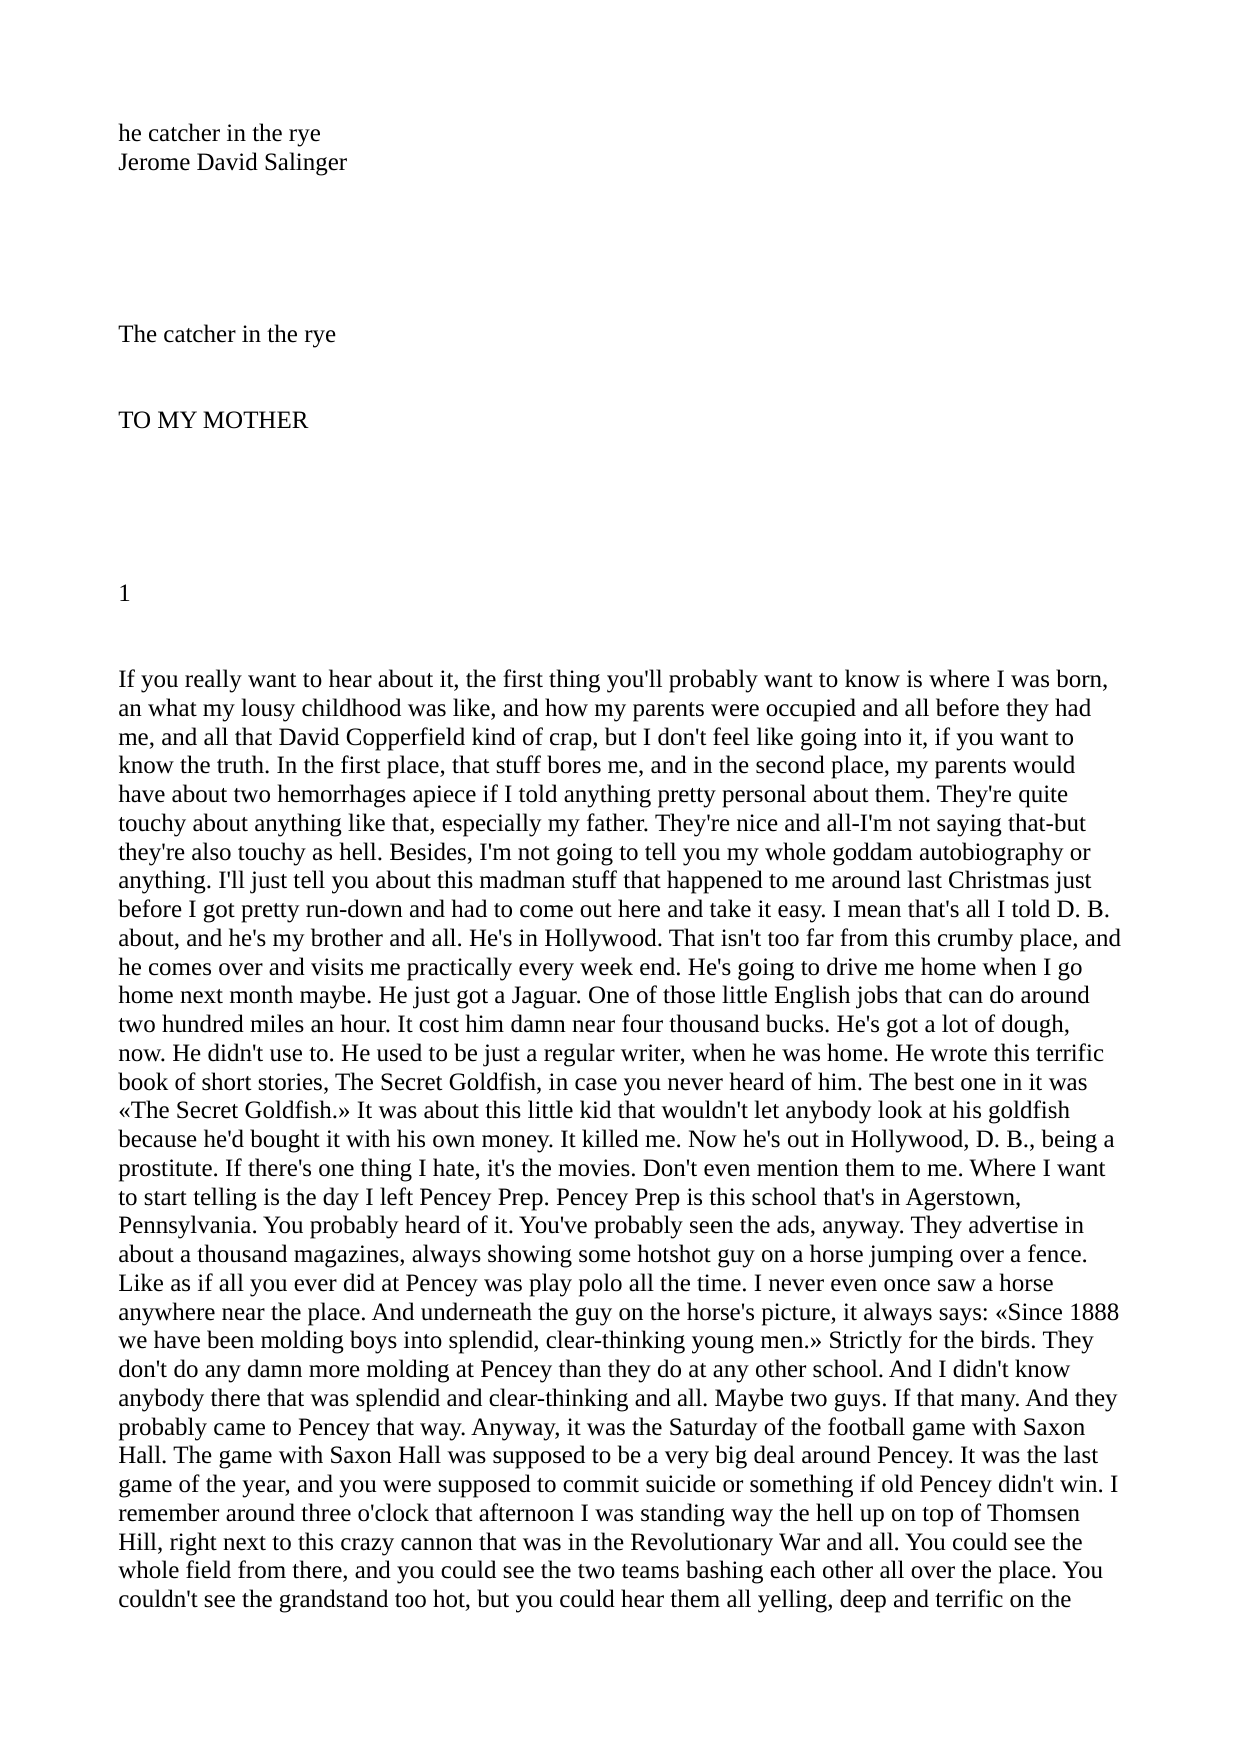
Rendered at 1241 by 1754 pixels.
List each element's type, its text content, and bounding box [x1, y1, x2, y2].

text TO MY MOTHER [118, 406, 1122, 434]
text he catcher in the rye [118, 118, 1122, 147]
text Jerome David Salinger [118, 147, 1122, 176]
text The catcher in the rye [118, 319, 1122, 348]
text If you really want to hear about it, the first thing you'll probably want to know is where I was born, an what my lousy childhood was like, and how my parents were occupied and all before they had me, and all that David Copperfield kind of crap, but I don't feel like going into it, if you want to know the truth. In the first place, that stuff bores me, and in the second place, my parents would have about two hemorrhages apiece if I told anything pretty personal about them. They're quite touchy about anything like that, especially my father. They're nice and all-I'm not saying that-but they're also touchy as hell. Besides, I'm not going to tell you my whole goddam autobiography or anything. I'll just tell you about this madman stuff that happened to me around last Christmas just before I got pretty run-down and had to come out here and take it easy. I mean that's all I told D. B. about, and he's my brother and all. He's in Hollywood. That isn't too far from this crumby place, and he comes over and visits me practically every week end. He's going to drive me home when I go home next month maybe. He just got a Jaguar. One of those little English jobs that can do around two hundred miles an hour. It cost him damn near four thousand bucks. He's got a lot of dough, now. He didn't use to. He used to be just a regular writer, when he was home. He wrote this terrific book of short stories, The Secret Goldfish, in case you never heard of him. The best one in it was «The Secret Goldfish.» It was about this little kid that wouldn't let anybody look at his goldfish because he'd bought it with his own money. It killed me. Now he's out in Hollywood, D. B., being a prostitute. If there's one thing I hate, it's the movies. Don't even mention them to me. Where I want to start telling is the day I left Pencey Prep. Pencey Prep is this school that's in Agerstown, Pennsylvania. You probably heard of it. You've probably seen the ads, anyway. They advertise in about a thousand magazines, always showing some hotshot guy on a horse jumping over a fence. Like as if all you ever did at Pencey was play polo all the time. I never even once saw a horse anywhere near the place. And underneath the guy on the horse's picture, it always says: «Since 1888 we have been molding boys into splendid, clear-thinking young men.» Strictly for the birds. They don't do any damn more molding at Pencey than they do at any other school. And I didn't know anybody there that was splendid and clear-thinking and all. Maybe two guys. If that many. And they probably came to Pencey that way. Anyway, it was the Saturday of the football game with Saxon Hall. The game with Saxon Hall was supposed to be a very big deal around Pencey. It was the last game of the year, and you were supposed to commit suicide or something if old Pencey didn't win. I remember around three o'clock that afternoon I was standing way the hell up on top of Thomsen Hill, right next to this crazy cannon that was in the Revolutionary War and all. You could see the whole field from there, and you could see the two teams bashing each other all over the place. You couldn't see the grandstand too hot, but you could hear them all yelling, deep and terrific on the [118, 664, 1122, 1613]
text 1 [118, 578, 1122, 607]
